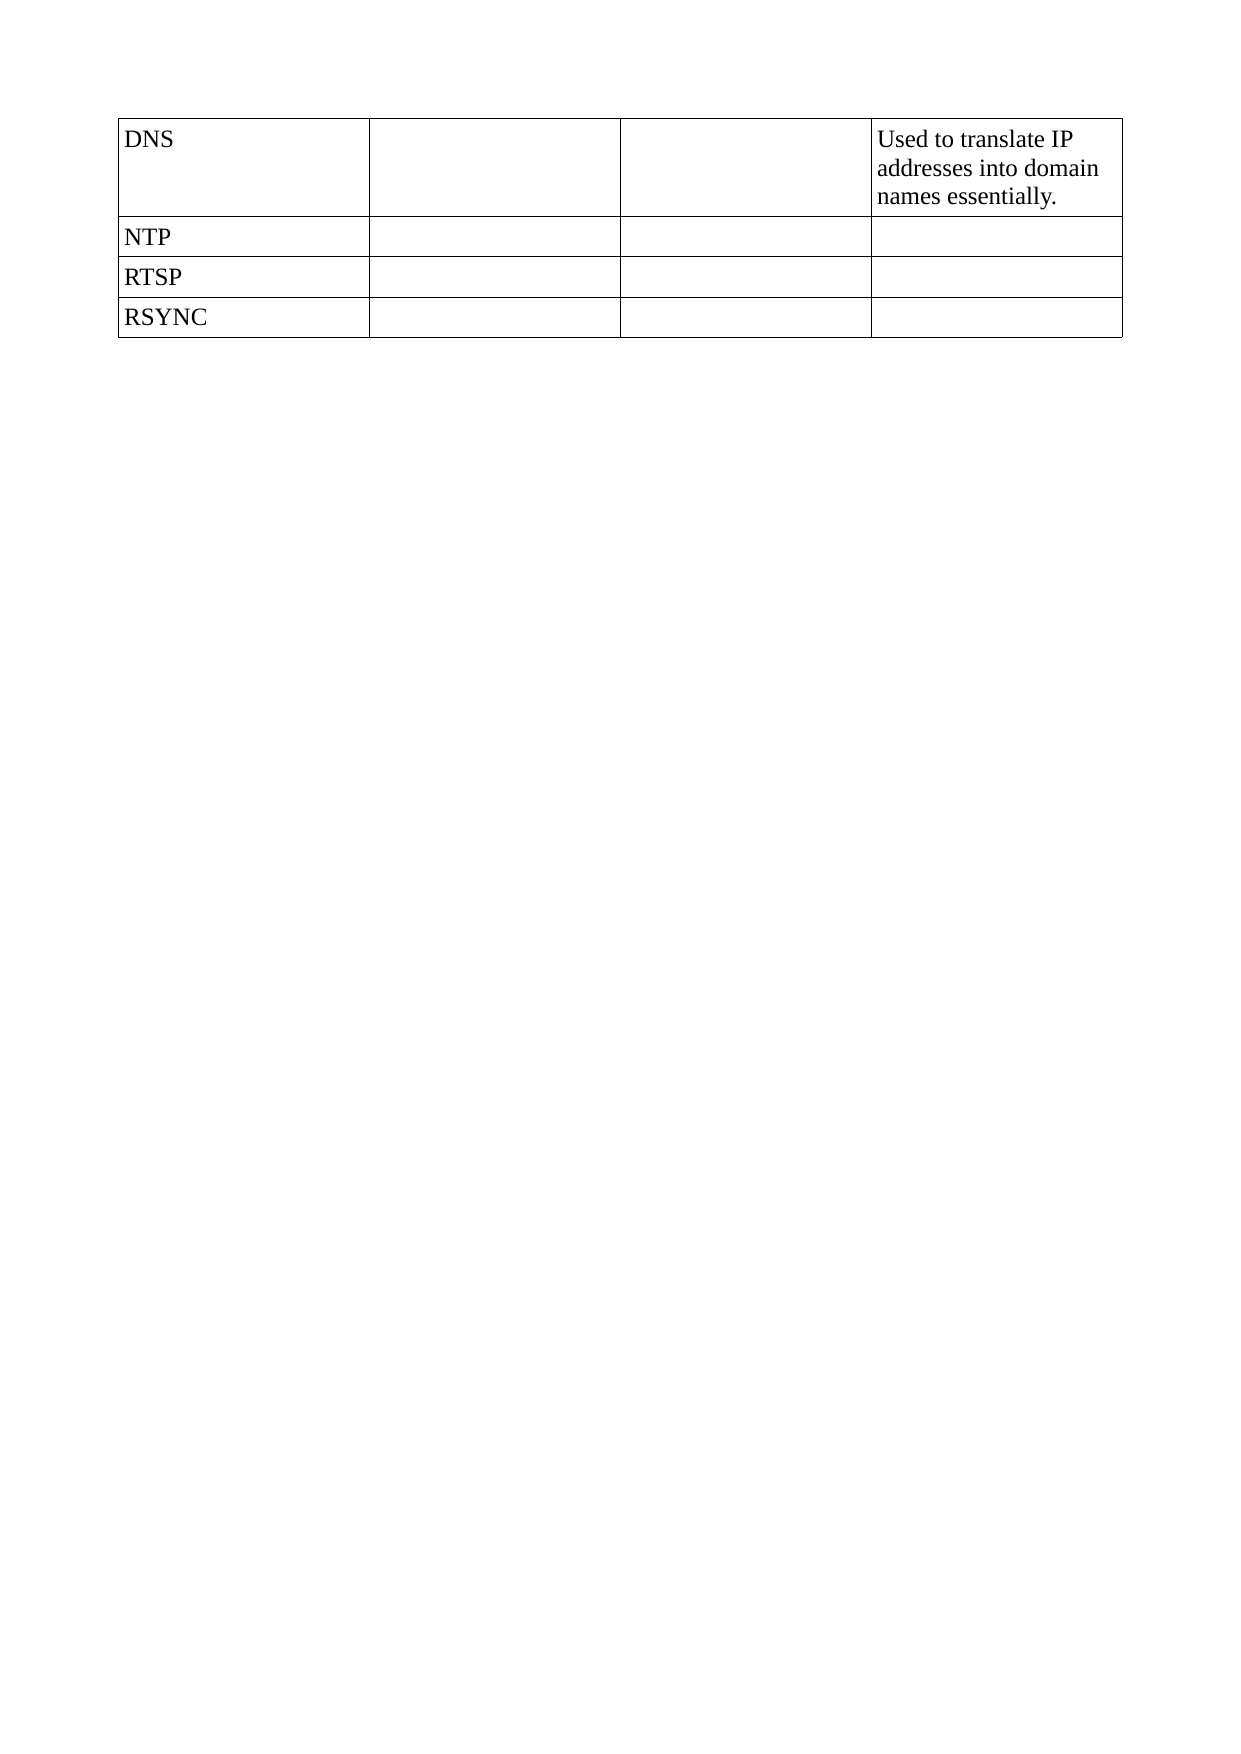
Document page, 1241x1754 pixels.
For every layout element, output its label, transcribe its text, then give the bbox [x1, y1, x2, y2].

table_cell [370, 217, 620, 256]
table_header [872, 257, 1122, 297]
table_cell DNS [119, 119, 369, 216]
table_cell NTP [119, 217, 369, 256]
table_cell [872, 217, 1122, 256]
table_cell [621, 298, 871, 337]
table_header RTSP [119, 257, 369, 297]
table_cell [370, 119, 620, 216]
table_cell Used to translate IP addresses into domain names essentially. [872, 119, 1122, 216]
table_cell [370, 298, 620, 337]
table_cell [621, 217, 871, 256]
table_cell RSYNC [119, 298, 369, 337]
table_header [370, 257, 620, 297]
table_header [621, 257, 871, 297]
table_cell [872, 298, 1122, 337]
table_cell [621, 119, 871, 216]
